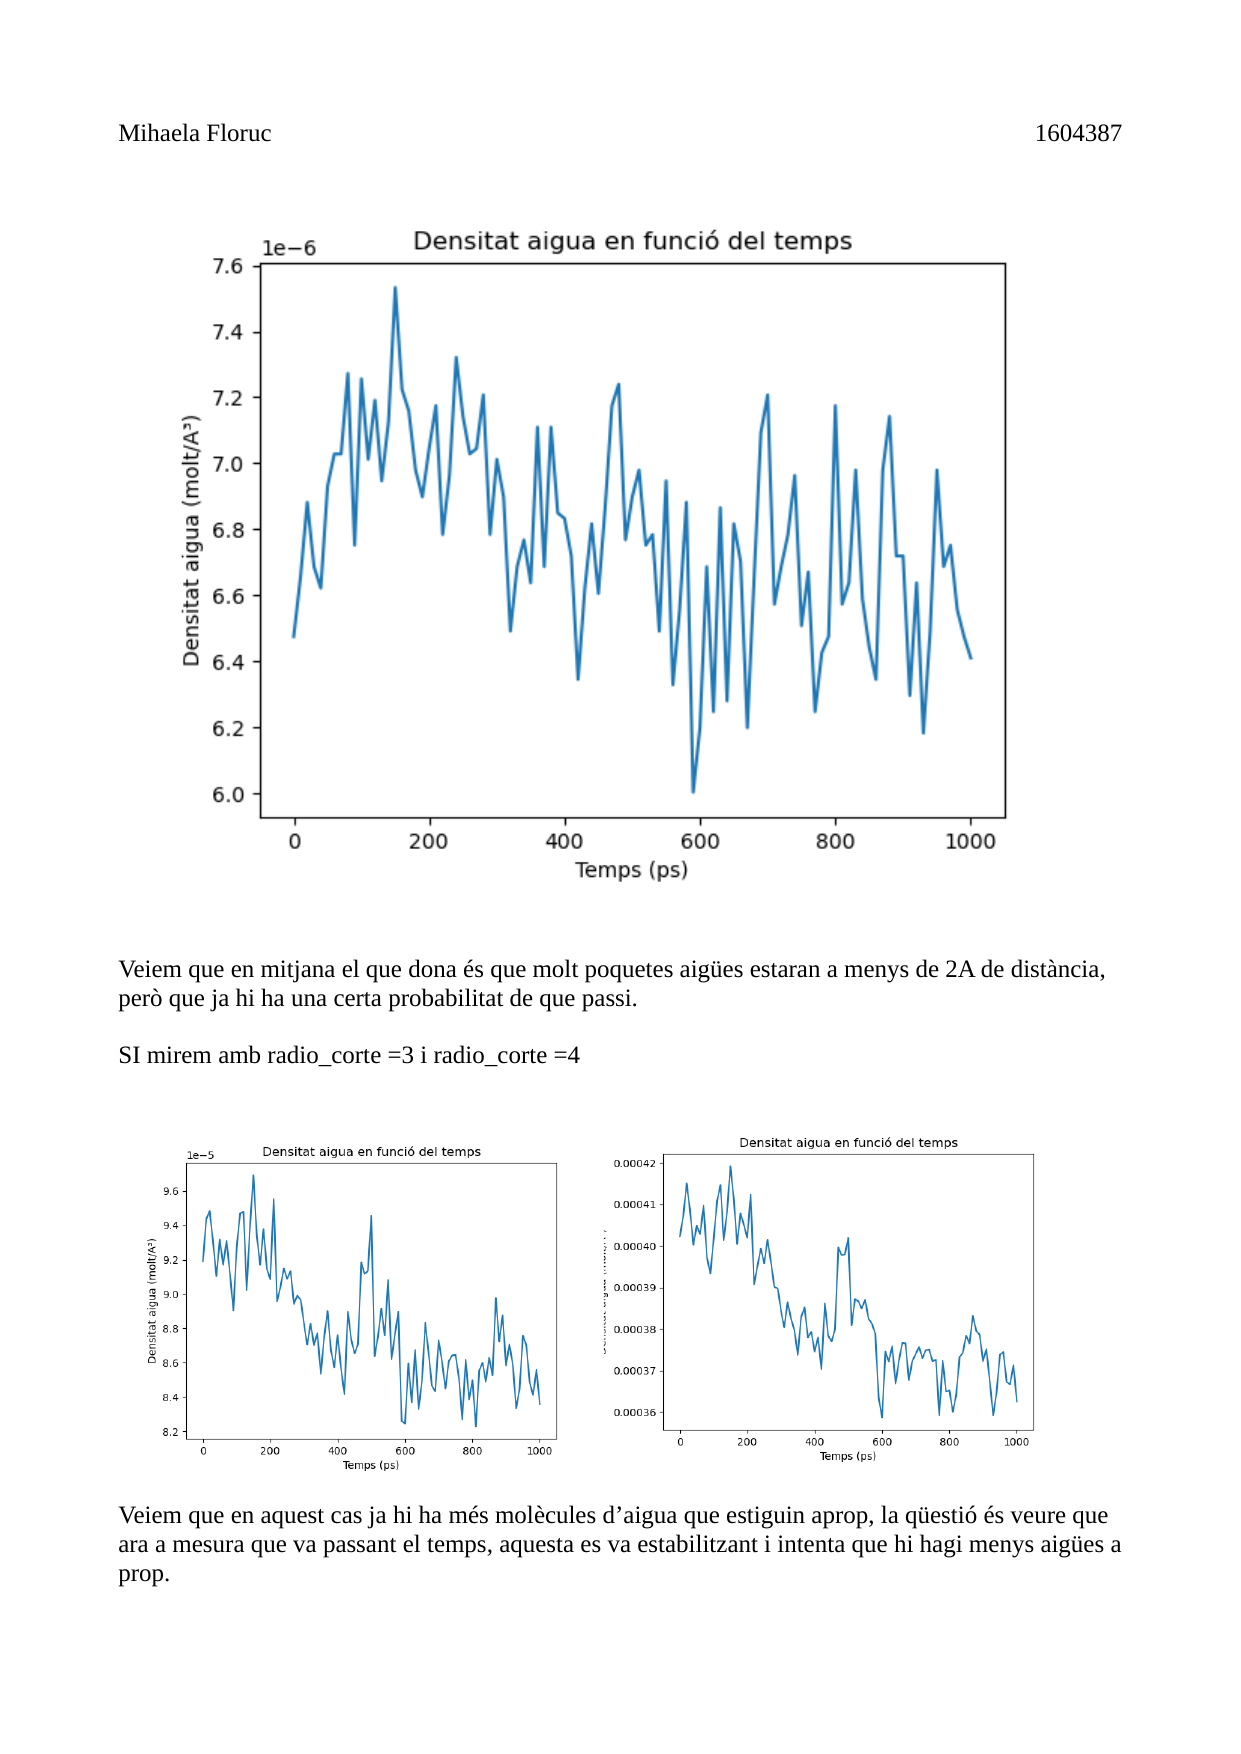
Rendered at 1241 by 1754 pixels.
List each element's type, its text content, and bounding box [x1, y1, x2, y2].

text Veiem que en mitjana el que dona és que molt poquetes aigües estaran a menys de 2A de distància, però que ja hi ha una certa probabilitat de que passi. [118, 954, 1122, 1011]
picture [140, 176, 1100, 897]
text SI mirem amb radio_corte =3 i radio_corte =4 [118, 1040, 1122, 1069]
text Veiem que en aquest cas ja hi ha més molècules d’aigua que estiguin aprop, la qüestió és veure que ara a mesura que va passant el temps, aquesta es va estabilitzant i intenta que hi hagi menys aigües a prop. [118, 1500, 1122, 1586]
picture [127, 1110, 1081, 1478]
